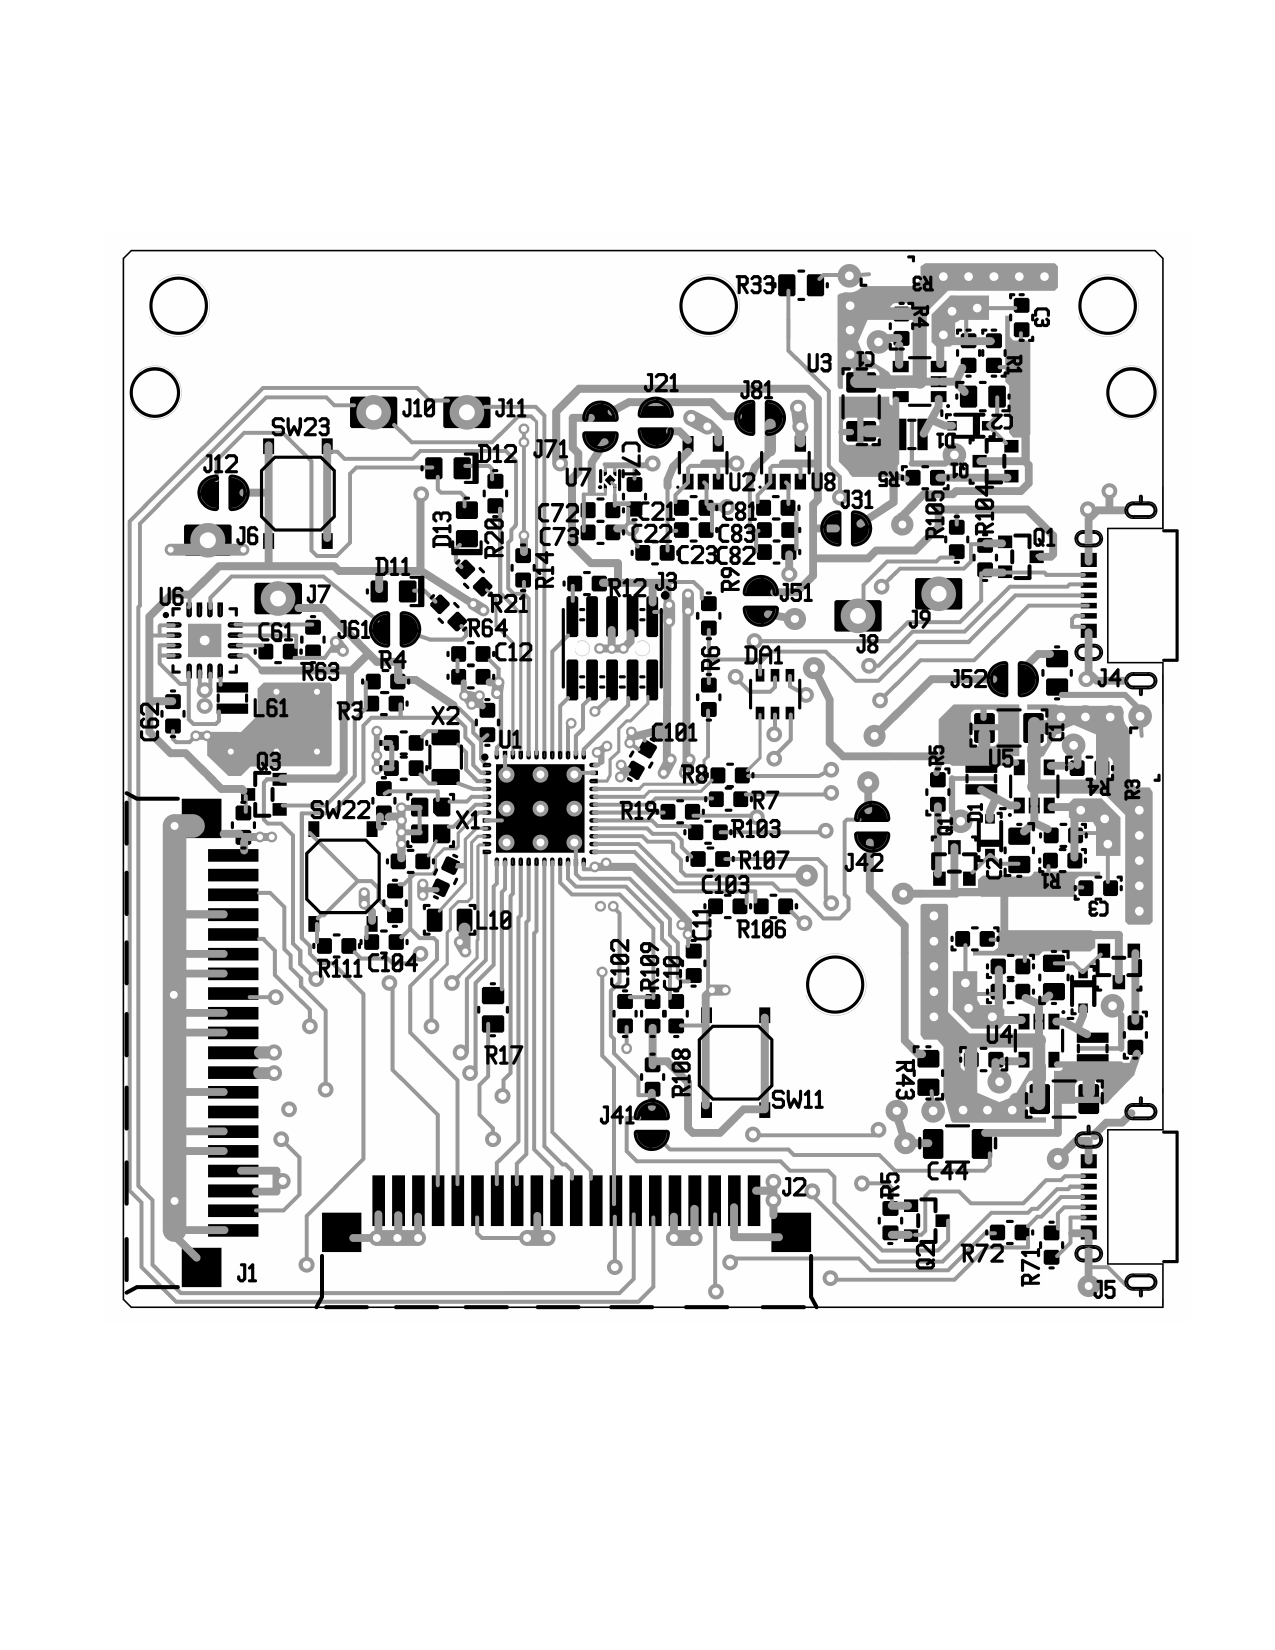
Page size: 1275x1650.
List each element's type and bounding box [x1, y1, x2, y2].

picture [103, 233, 1192, 1323]
